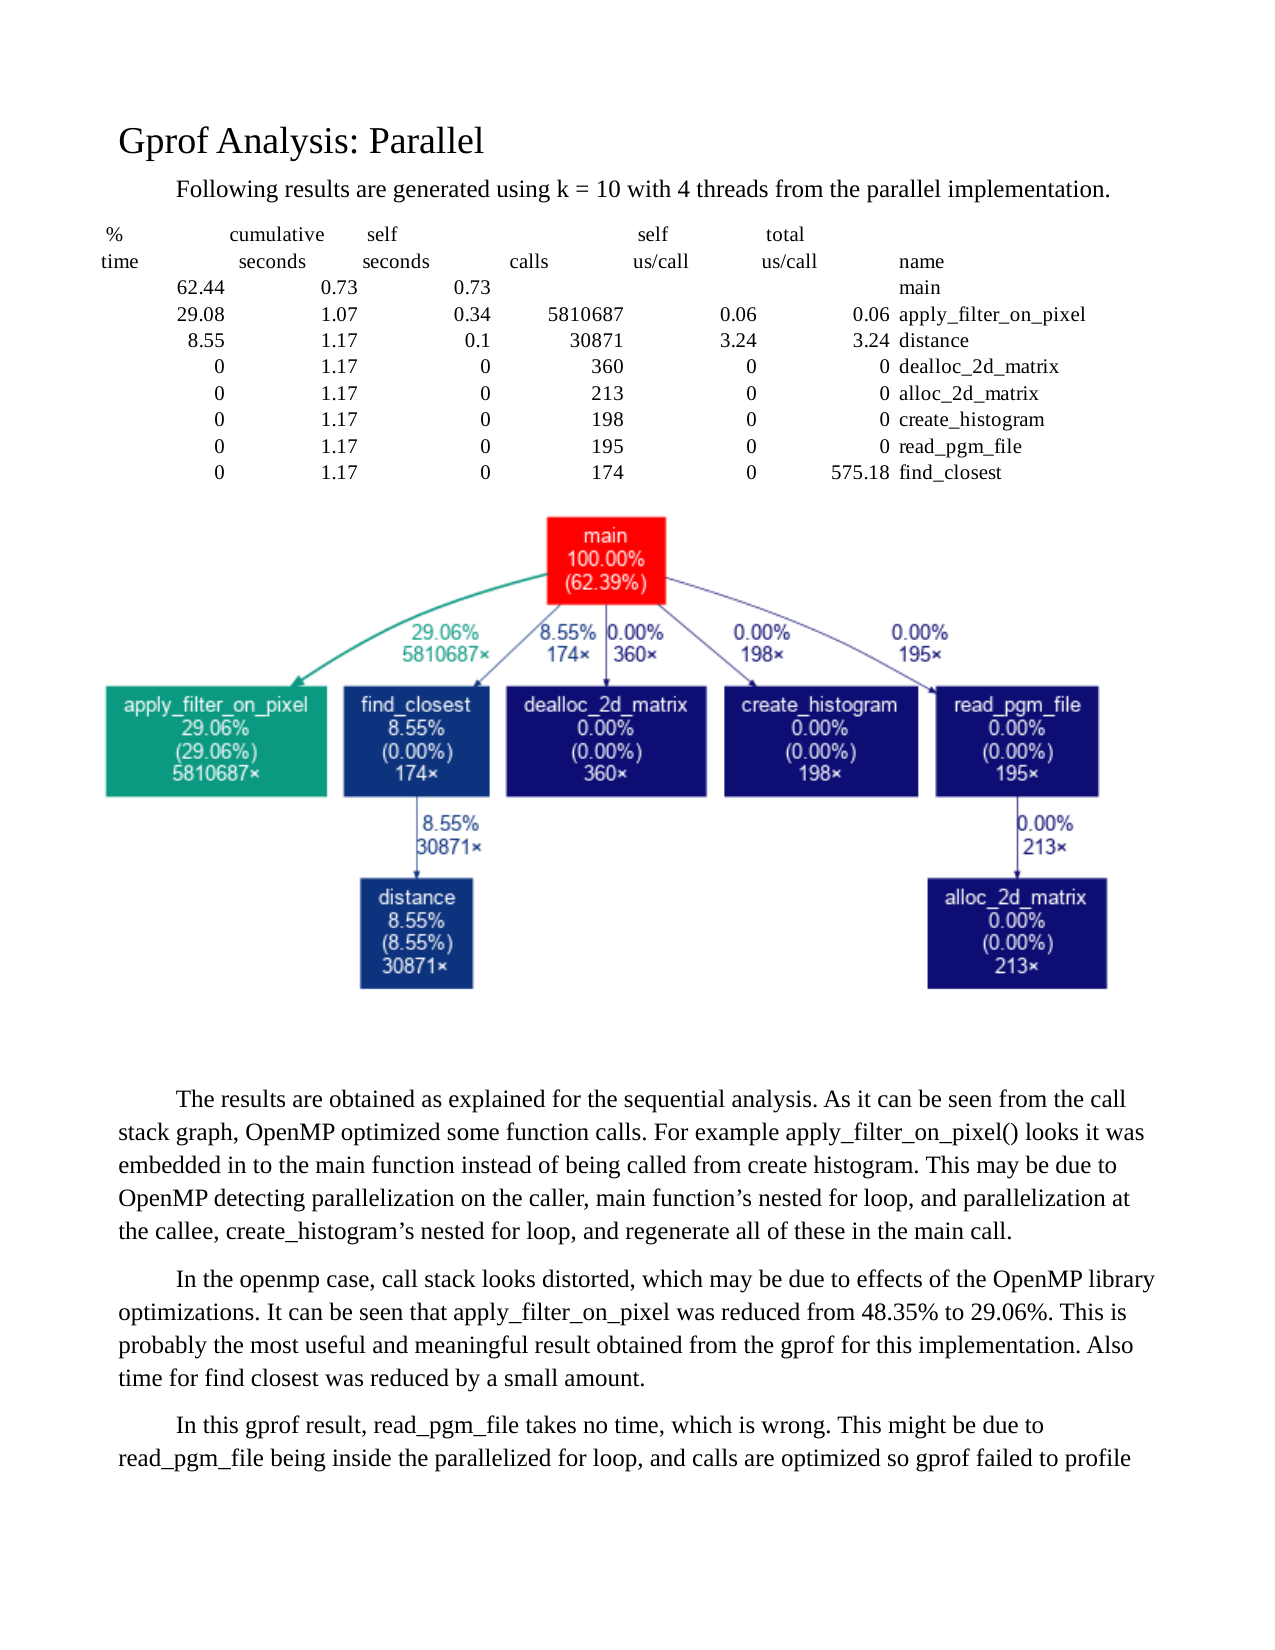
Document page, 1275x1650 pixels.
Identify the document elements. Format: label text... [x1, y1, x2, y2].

text Following results are generated using k = 10 with 4 threads from the parallel implementation. [118, 174, 1157, 203]
picture [99, 510, 1114, 997]
text The results are obtained as explained for the sequential analysis. As it can be seen from the call stack graph, OpenMP optimized some function calls. For example apply_filter_on_pixel() looks it was embedded in to the main function instead of being called from create histogram. This may be due to OpenMP detecting parallelization on the caller, main function’s nested for loop, and parallelization at the callee, create_histogram’s nested for loop, and regenerate all of these in the main call. [118, 1084, 1157, 1245]
subtitle Gprof Analysis: Parallel [118, 118, 1157, 162]
text In this gprof result, read_pgm_file takes no time, which is wrong. This might be due to read_pgm_file being inside the parallelized for loop, and calls are optimized so gprof failed to profile [118, 1411, 1157, 1472]
text In the openmp case, call stack looks distorted, which may be due to effects of the OpenMP library optimizations. It can be seen that apply_filter_on_pixel was reduced from 48.35% to 29.06%. This is probably the most useful and meaningful result obtained from the gprof for this implementation. Also time for find closest was reduced by a small amount. [118, 1264, 1157, 1392]
